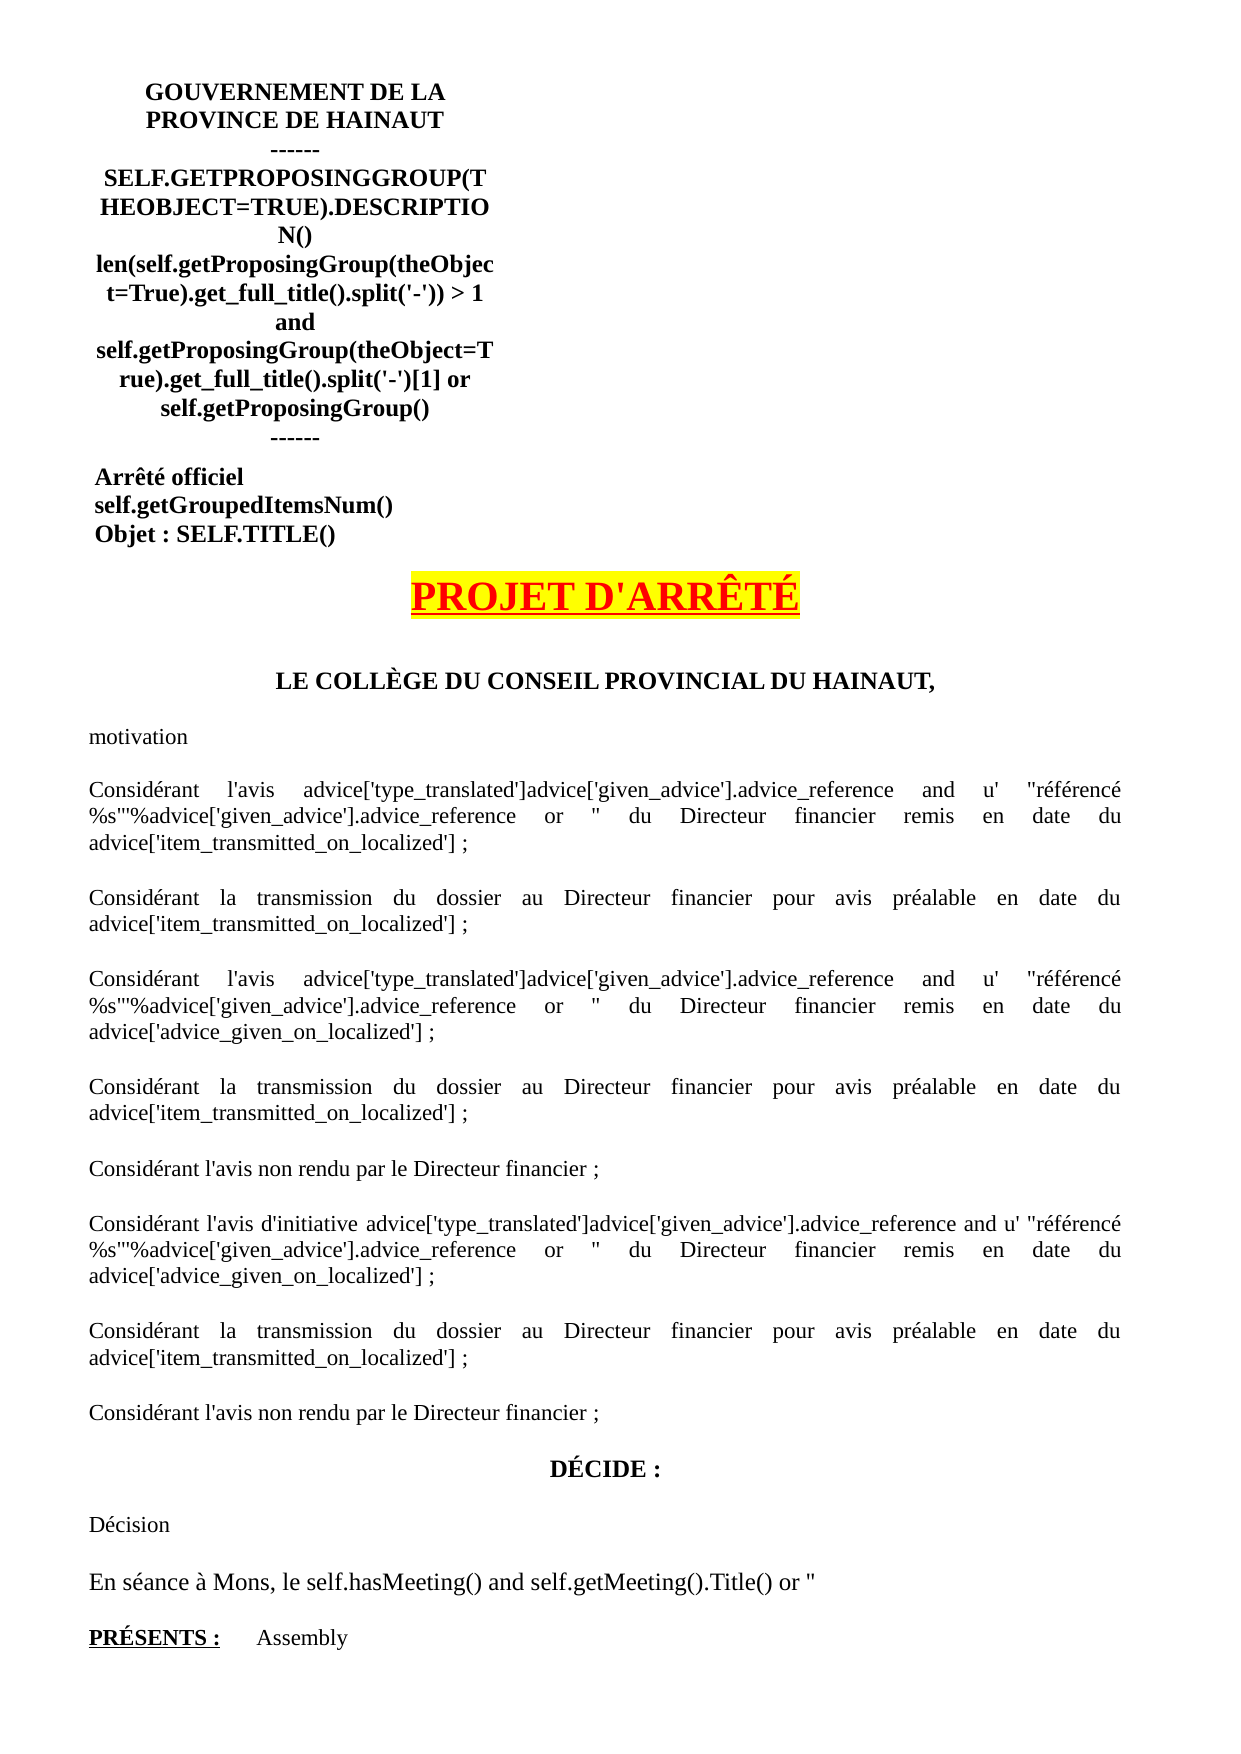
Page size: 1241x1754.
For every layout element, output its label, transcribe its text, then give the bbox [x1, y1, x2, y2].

text DÉCIDE : [88, 1454, 1122, 1483]
text Considérant la transmission du dossier au Directeur financier pour avis préalable en date du advice['item_transmitted_on_localized'] ; [88, 1073, 1122, 1126]
table_header PRÉSENTS : [89, 1624, 250, 1651]
text Considérant l'avis advice['type_translated']advice['given_advice'].advice_reference and u' "référencé %s"'%advice['given_advice'].advice_reference or '' du Directeur financier remis en date du advice['item_transmitted_on_localized'] ; [88, 776, 1122, 855]
text Considérant la transmission du dossier au Directeur financier pour avis préalable en date du advice['item_transmitted_on_localized'] ; [88, 1317, 1122, 1370]
text Considérant l'avis non rendu par le Directeur financier ; [88, 1399, 1122, 1425]
text Considérant l'avis advice['type_translated']advice['given_advice'].advice_reference and u' "référencé %s"'%advice['given_advice'].advice_reference or '' du Directeur financier remis en date du advice['advice_given_on_localized'] ; [88, 965, 1122, 1044]
table_header Assembly [250, 1624, 1122, 1651]
text En séance à Mons, le self.hasMeeting() and self.getMeeting().Title() or '' [88, 1567, 1122, 1595]
table_cell Arrêté officiel self.getGroupedItemsNum() Objet : self.Title() [89, 456, 1122, 554]
text motivation [88, 723, 1122, 750]
table_header [501, 71, 1122, 456]
text Considérant l'avis d'initiative advice['type_translated']advice['given_advice'].advice_reference and u' "référencé %s"'%advice['given_advice'].advice_reference or '' du Directeur financier remis en date du advice['advice_given_on_localized'] ; [88, 1210, 1122, 1289]
text LE COLLÈGE DU CONSEIL PROVINCIAL DU HAINAUT, [88, 666, 1122, 694]
table_header GOUVERNEMENT DE LA PROVINCE DE HAINAUT ------ self.getProposingGroup(theObject=True).Description() len(self.getProposingGroup(theObject=True).get_full_title().split('-')) > 1 and self.getProposingGroup(theObject=True).get_full_title().split('-')[1] or self.getProposingGroup() ------ [89, 71, 501, 456]
text Considérant la transmission du dossier au Directeur financier pour avis préalable en date du advice['item_transmitted_on_localized'] ; [88, 884, 1122, 937]
text Considérant l'avis non rendu par le Directeur financier ; [88, 1154, 1122, 1181]
text Décision [88, 1512, 1122, 1538]
text PROJET D'arrêté [88, 571, 1122, 619]
